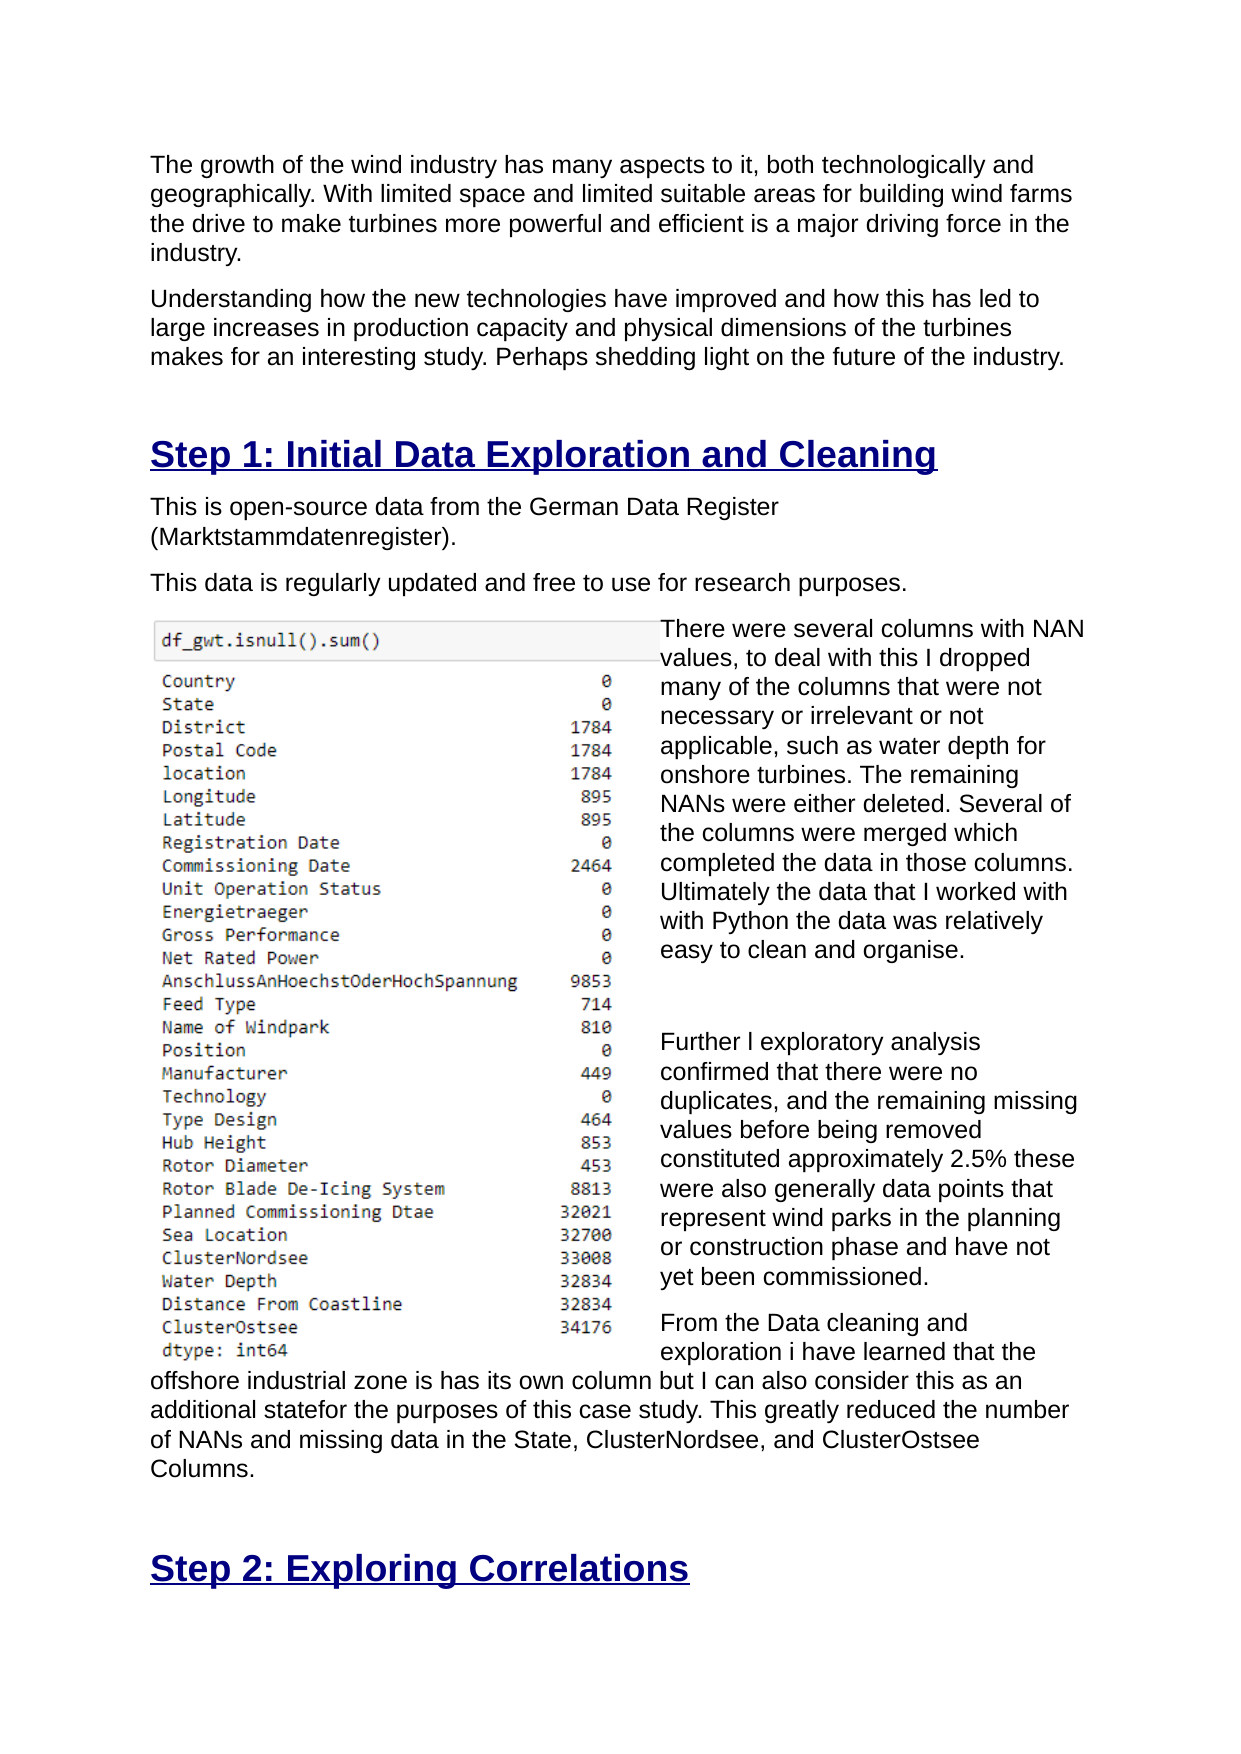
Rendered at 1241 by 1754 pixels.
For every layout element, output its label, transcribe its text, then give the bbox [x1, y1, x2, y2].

text The growth of the wind industry has many aspects to it, both technologically and geographically. With limited space and limited suitable areas for building wind farms the drive to make turbines more powerful and efficient is a major driving force in the industry. [150, 150, 1090, 267]
text There were several columns with NAN values, to deal with this I dropped many of the columns that were not necessary or irrelevant or not applicable, such as water depth for onshore turbines. The remaining NANs were either deleted. Several of the columns were merged which completed the data in those columns. Ultimately the data that I worked with with Python the data was relatively easy to clean and organise. [150, 613, 1090, 964]
text From the Data cleaning and exploration i have learned that the offshore industrial zone is has its own column but I can also consider this as an additional statefor the purposes of this case study. This greatly reduced the number of NANs and missing data in the State, ClusterNordsee, and ClusterOstsee Columns. [150, 1307, 1090, 1483]
text Step 2: Exploring Correlations [150, 1546, 1090, 1589]
text This is open-source data from the German Data Register (Marktstammdatenregister). [150, 492, 1090, 550]
text This data is regularly updated and free to use for research purposes. [150, 568, 1090, 596]
text Further l exploratory analysis confirmed that there were no duplicates, and the remaining missing values before being removed constituted approximately 2.5% these were also generally data points that represent wind parks in the planning or construction phase and have not yet been commissioned. [661, 1027, 1090, 1290]
text Step 1: Initial Data Exploration and Cleaning [150, 432, 1090, 475]
text Understanding how the new technologies have improved and how this has led to large increases in production capacity and physical dimensions of the turbines makes for an interesting study. Perhaps shedding light on the future of the industry. [150, 284, 1090, 371]
